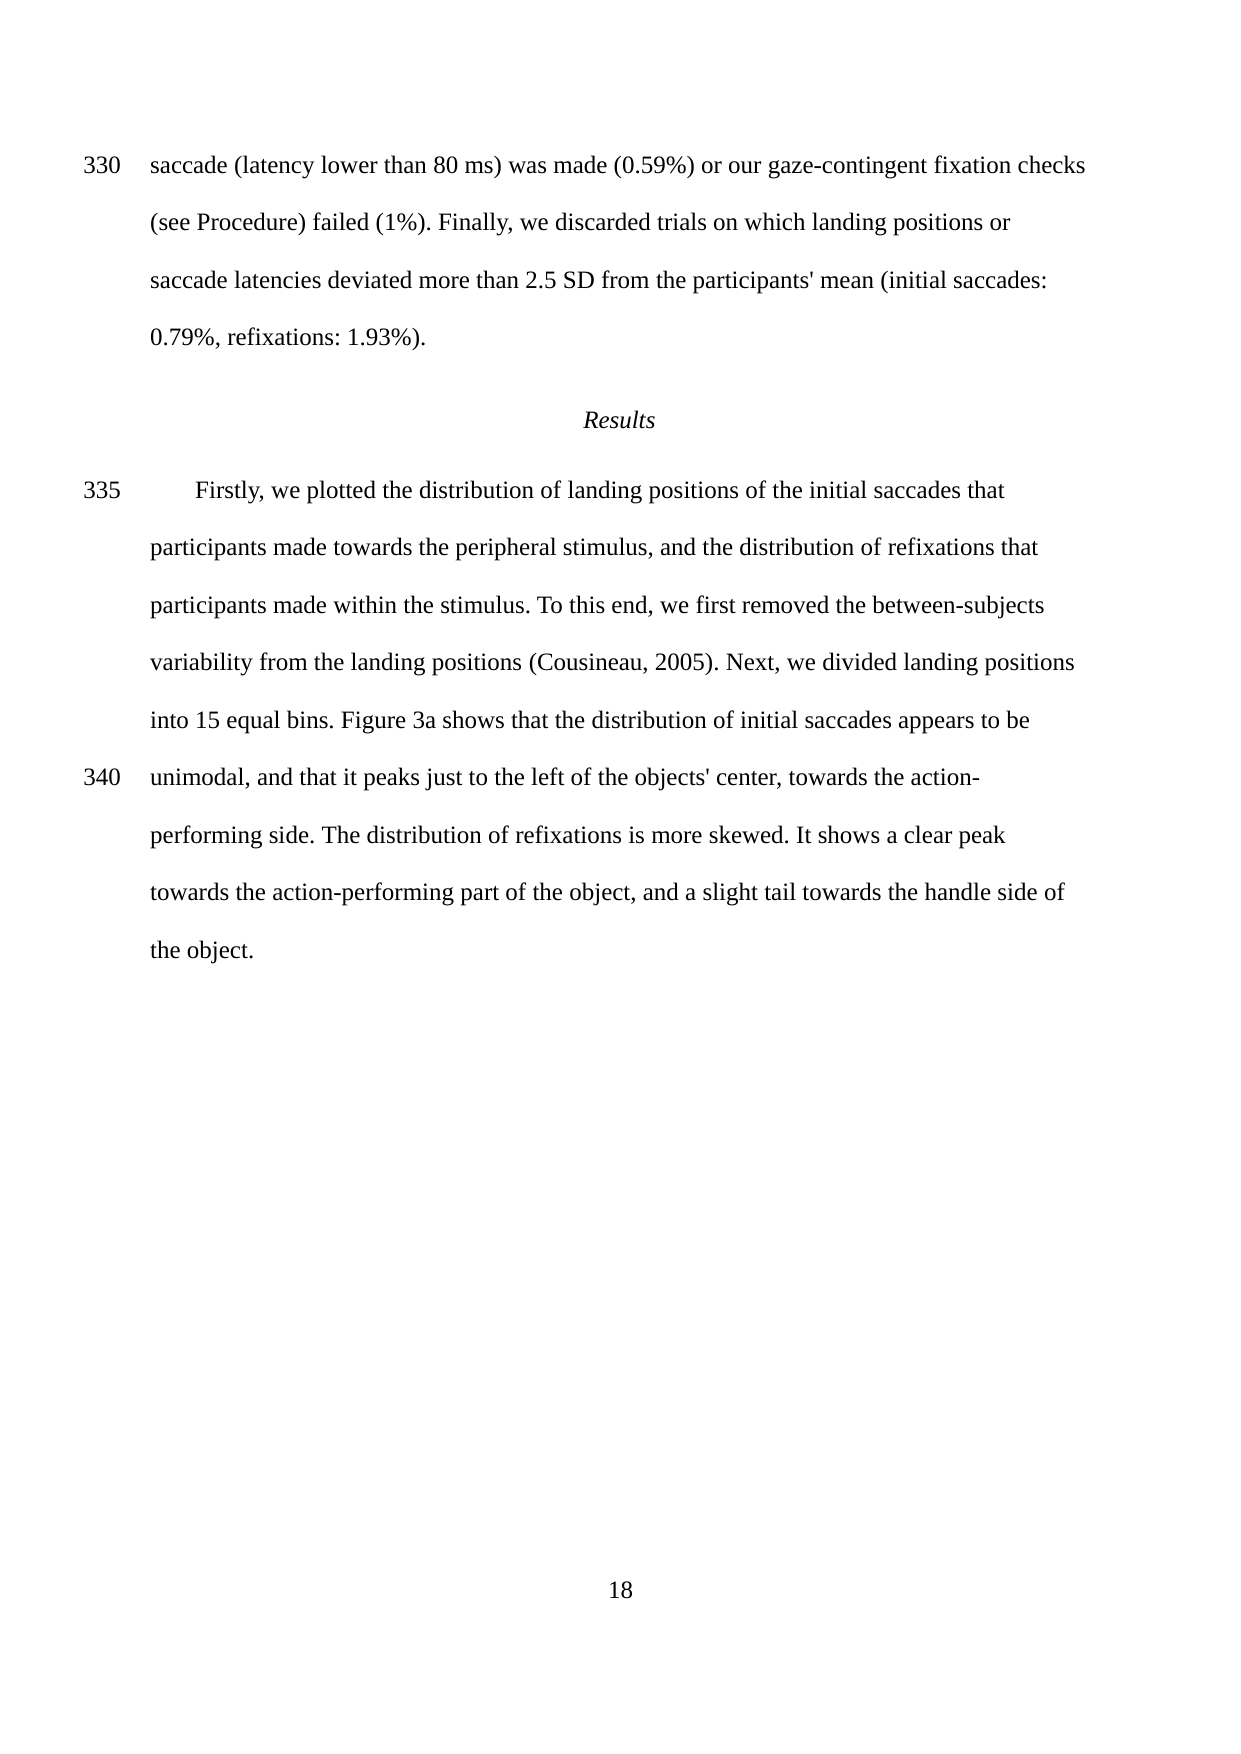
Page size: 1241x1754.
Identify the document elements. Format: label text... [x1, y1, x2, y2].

text Firstly, we plotted the distribution of landing positions of the initial saccades that participants made towards the peripheral stimulus, and the distribution of refixations that participants made within the stimulus. To this end, we first removed the between-subjects variability from the landing positions (Cousineau, 2005). Next, we divided landing positions into 15 equal bins. Figure 3a shows that the distribution of initial saccades appears to be unimodal, and that it peaks just to the left of the objects' center, towards the action-performing side. The distribution of refixations is more skewed. It shows a clear peak towards the action-performing part of the object, and a slight tail towards the handle side of the object. [150, 475, 1091, 964]
subtitle Results [150, 405, 1091, 434]
text saccade (latency lower than 80 ms) was made (0.59%) or our gaze-contingent fixation checks (see Procedure) failed (1%). Finally, we discarded trials on which landing positions or saccade latencies deviated more than 2.5 SD from the participants' mean (initial saccades: 0.79%, refixations: 1.93%). [150, 150, 1091, 351]
